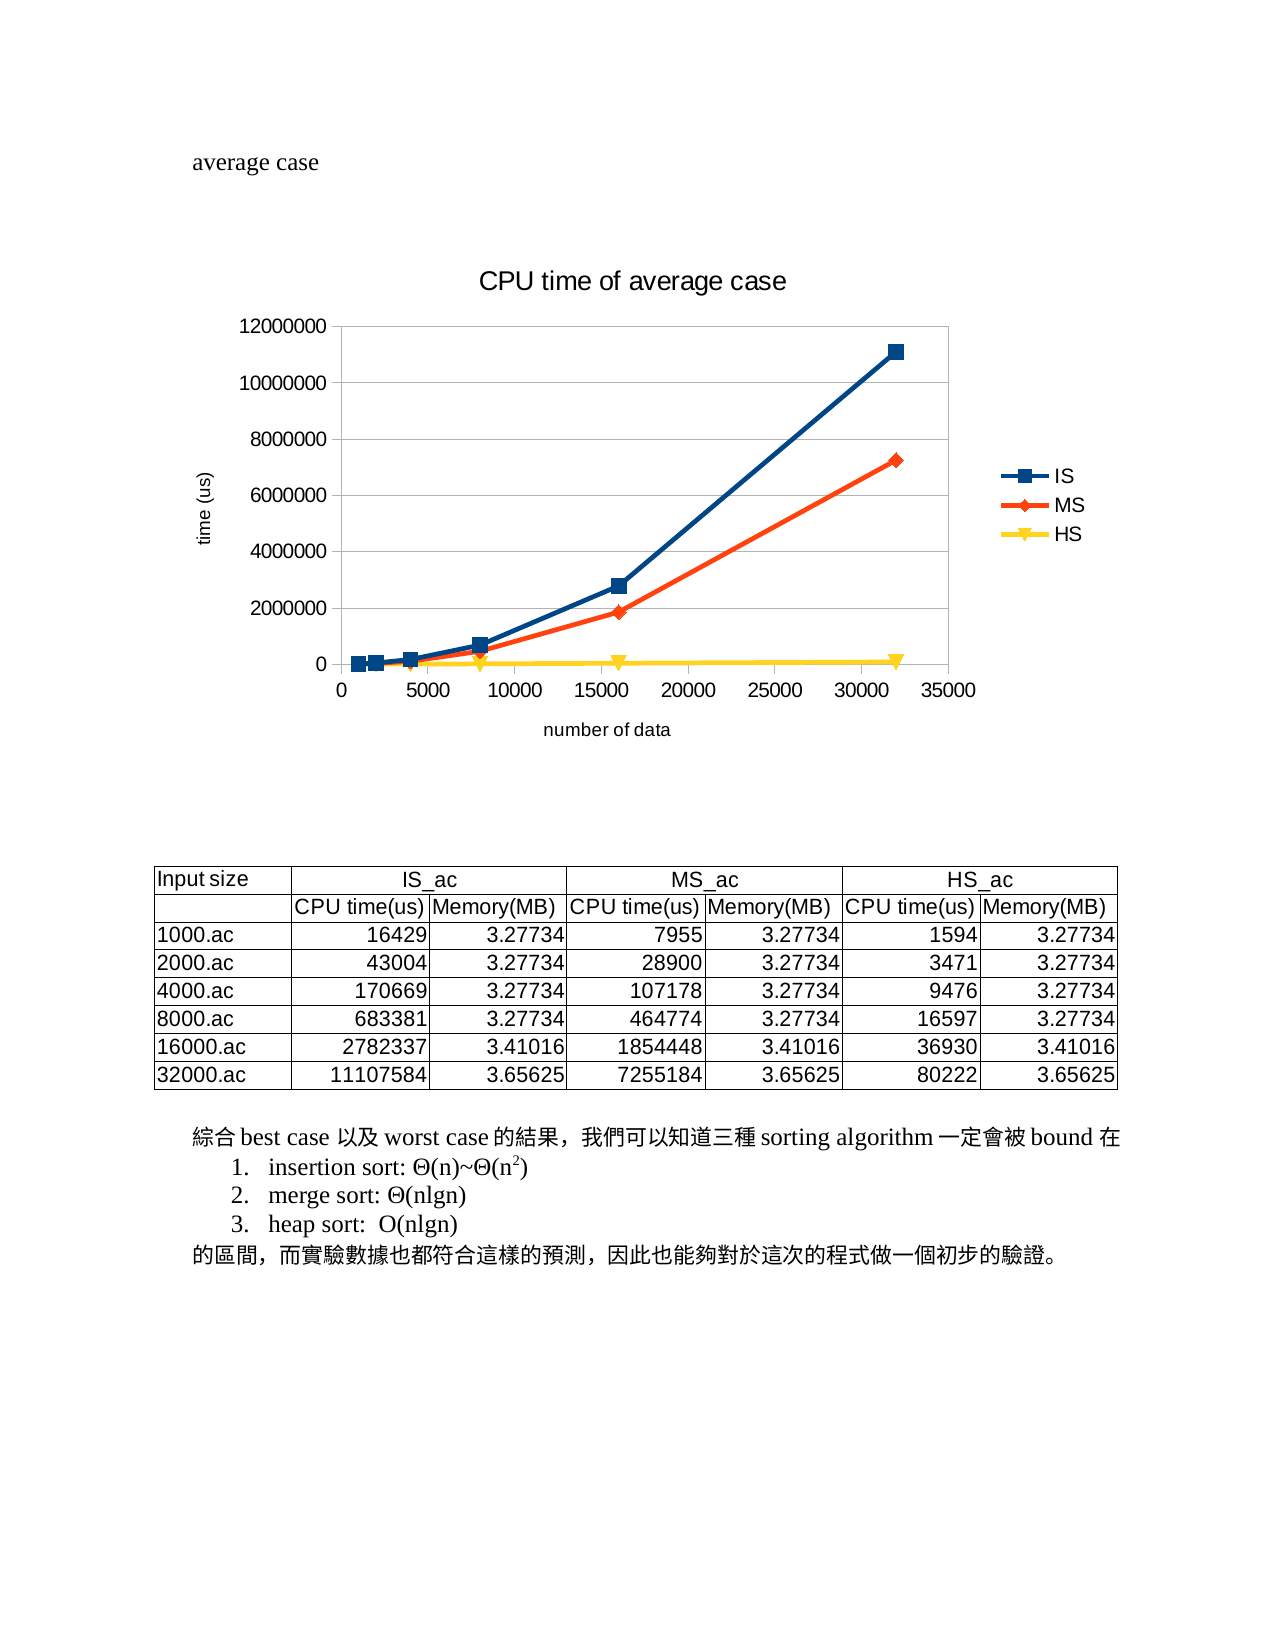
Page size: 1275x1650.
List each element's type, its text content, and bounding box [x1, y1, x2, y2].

list merge sort: Θ(nlgn) [231, 1181, 1157, 1209]
text 綜合best case 以及worst case的結果，我們可以知道三種sorting algorithm一定會被bound 在 [118, 1120, 1157, 1152]
list insertion sort: Θ(n)~Θ(n2) [231, 1152, 1157, 1181]
text average case [118, 147, 1157, 176]
text 的區間，而實驗數據也都符合這樣的預測，因此也能夠對於這次的程式做一個初步的驗證。 [118, 1238, 1157, 1270]
list heap sort: O(nlgn) [231, 1209, 1157, 1238]
